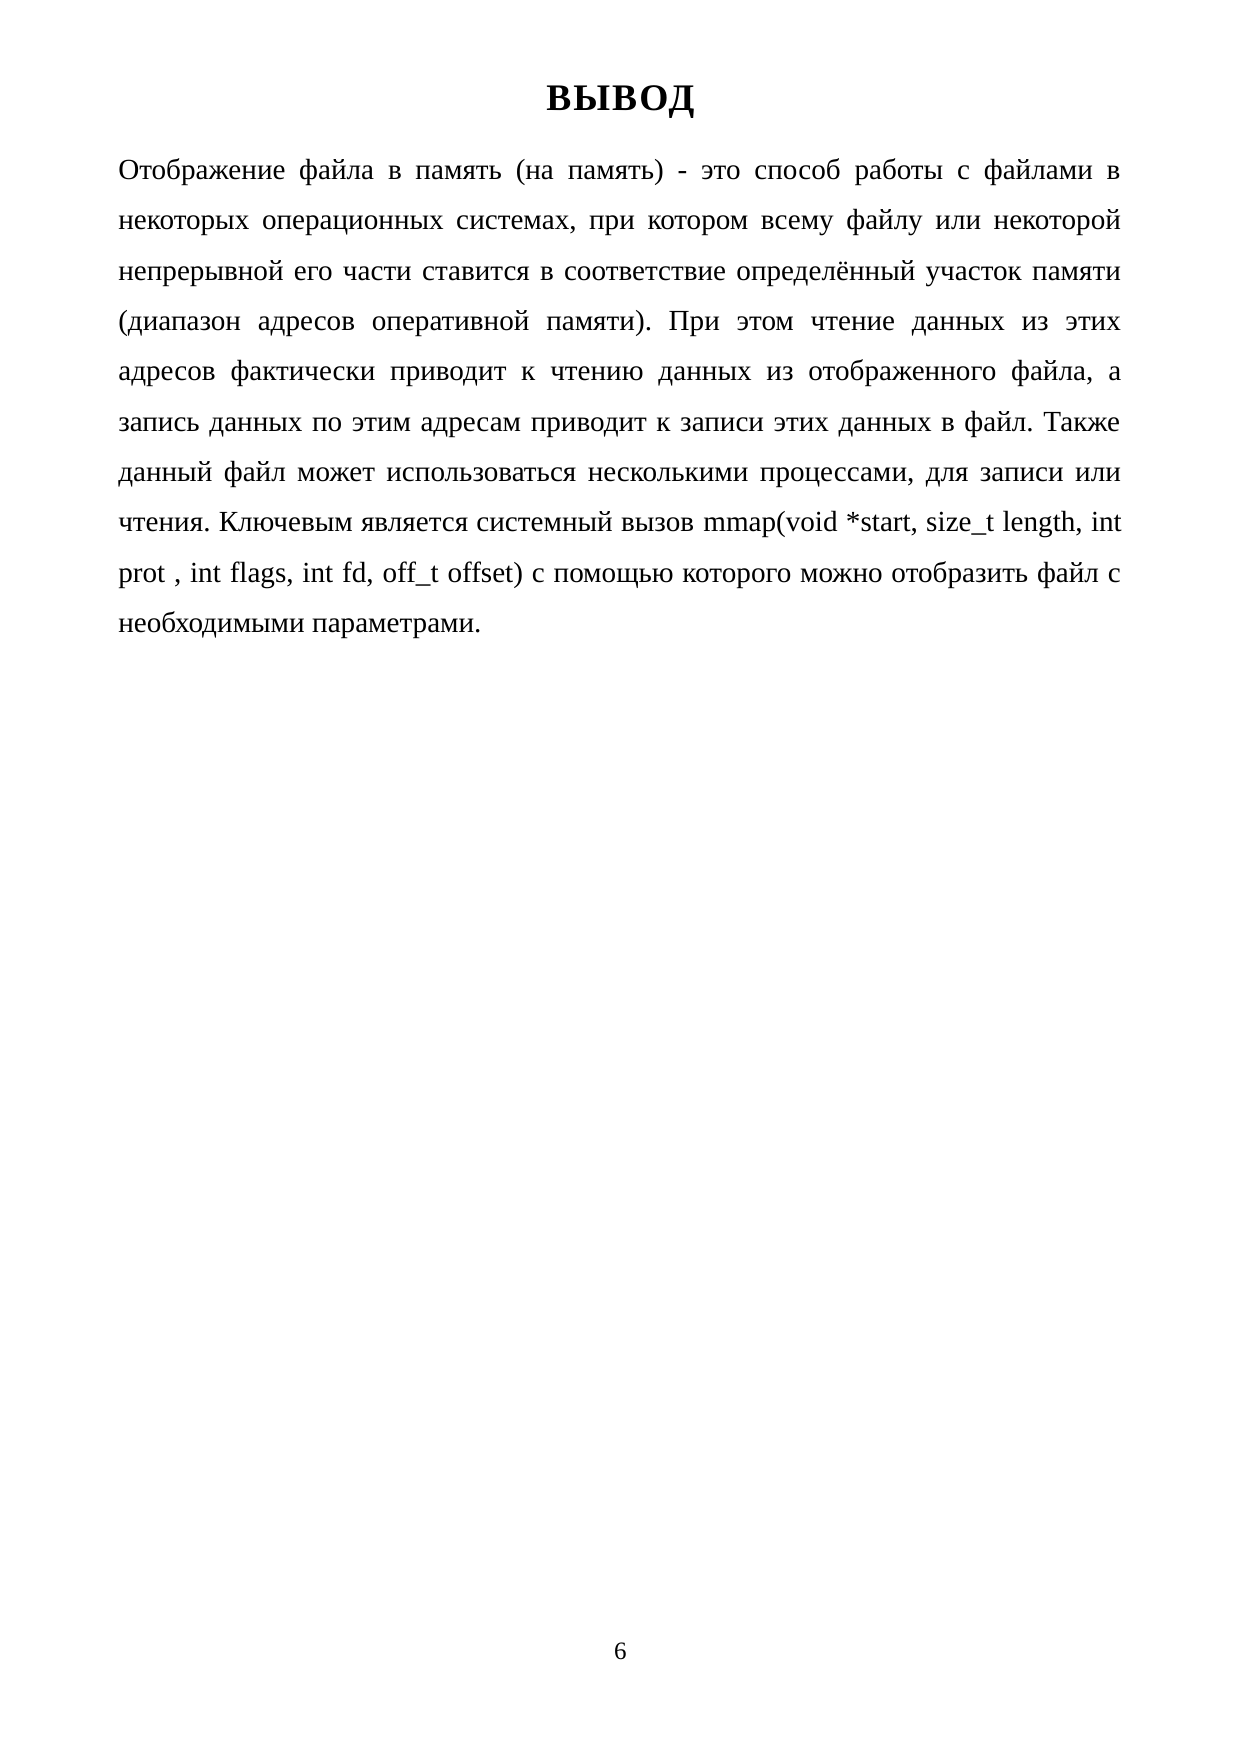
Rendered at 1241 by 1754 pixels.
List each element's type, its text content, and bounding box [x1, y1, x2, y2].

subtitle Вывод [118, 75, 1122, 118]
text Отображение файла в память (на память) - это способ работы с файлами в некоторых операционных системах, при котором всему файлу или некоторой непрерывной его части ставится в соответствие определённый участок памяти (диапазон адресов оперативной памяти). При этом чтение данных из этих адресов фактически приводит к чтению данных из отображенного файла, а запись данных по этим адресам приводит к записи этих данных в файл. Также данный файл может использоваться несколькими процессами, для записи или чтения. Ключевым является системный вызов mmap(void *start, size_t length, int prot , int flags, int fd, off_t offset) с помощью которого можно отобразить файл с необходимыми параметрами. [118, 152, 1122, 638]
